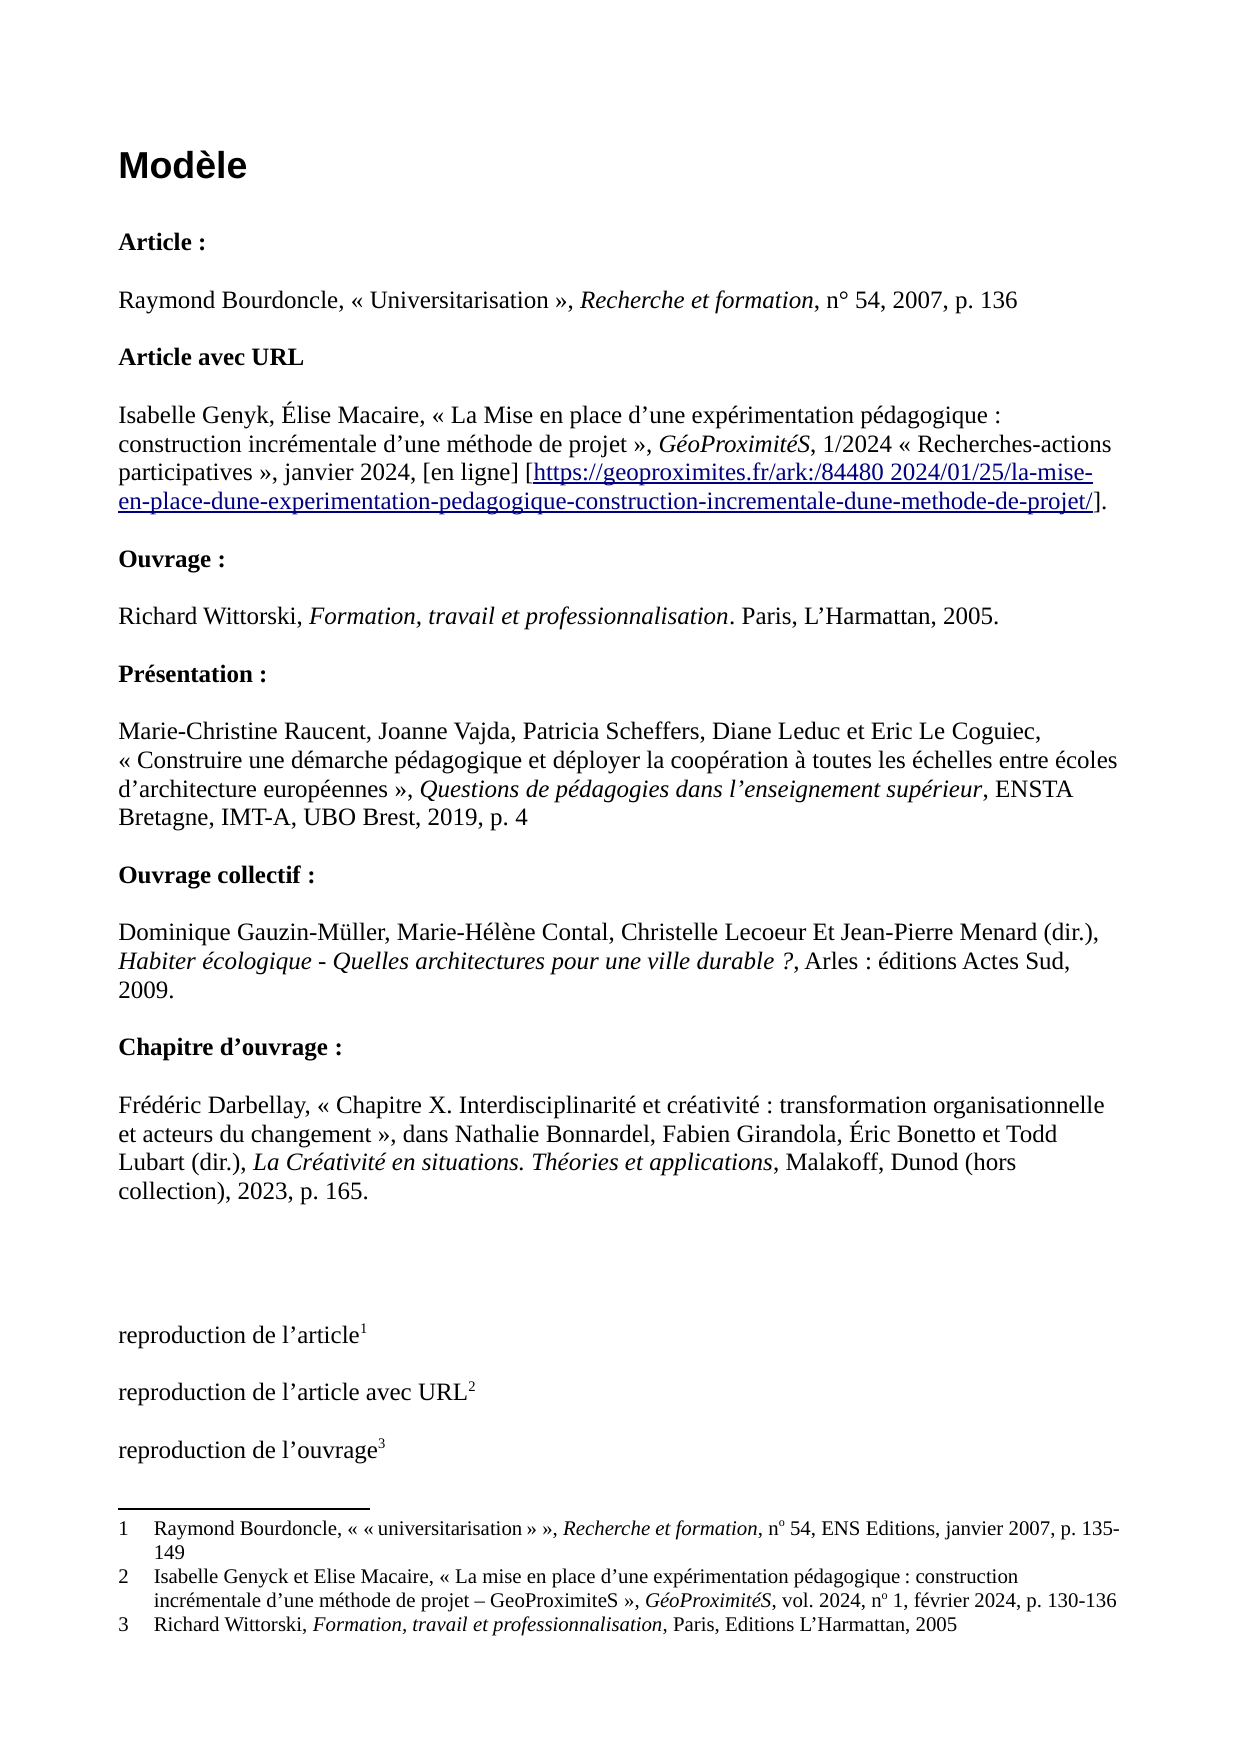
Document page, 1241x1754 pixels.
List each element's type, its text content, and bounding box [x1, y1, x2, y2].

text Chapitre d’ouvrage : [118, 1032, 1122, 1061]
text Marie-Christine Raucent, Joanne Vajda, Patricia Scheffers, Diane Leduc et Eric Le Coguiec, « Construire une démarche pédagogique et déployer la coopération à toutes les échelles entre écoles d’architecture européennes », Questions de pédagogies dans l’enseignement supérieur, ENSTA Bretagne, IMT-A, UBO Brest, 2019, p. 4 [118, 716, 1122, 831]
text reproduction de l’article avec URL [118, 1377, 1122, 1406]
text reproduction de l’ouvrage [118, 1435, 1122, 1464]
text Frédéric Darbellay, « Chapitre X. Interdisciplinarité et créativité : transformation organisationnelle et acteurs du changement », dans Nathalie Bonnardel, Fabien Girandola, Éric Bonetto et Todd Lubart (dir.), La Créativité en situations. Théories et applications, Malakoff, Dunod (hors collection), 2023, p. 165. [118, 1090, 1122, 1205]
text Ouvrage collectif : [118, 860, 1122, 889]
text Richard Wittorski, Formation, travail et professionnalisation. Paris, L’Harmattan, 2005. [118, 601, 1122, 630]
text Richard Wittorski, Formation, travail et professionnalisation, Paris, Editions L’Harmattan, 2005 [118, 1612, 1122, 1636]
text Raymond Bourdoncle, « Universitarisation », Recherche et formation, n° 54, 2007, p. 136 [118, 285, 1122, 314]
text Isabelle Genyk, Élise Macaire, « La Mise en place d’une expérimentation pédagogique : construction incrémentale d’une méthode de projet », GéoProximitéS, 1/2024 « Recherches-actions participatives », janvier 2024, [en ligne] [https://geoproximites.fr/ark:/84480 2024/01/25/la-mise-en-place-dune-experimentation-pedagogique-construction-incrementale-dune-methode-de-projet/]. [118, 400, 1122, 515]
text Présentation : [118, 659, 1122, 687]
text Article : [118, 227, 1122, 256]
text Ouvrage : [118, 544, 1122, 572]
text Isabelle Genyck et Elise Macaire, « La mise en place d’une expérimentation pédagogique : construction incrémentale d’une méthode de projet – GeoProximiteS », GéoProximitéS, vol. 2024, no 1, février 2024, p. 130-136 [118, 1564, 1122, 1612]
text reproduction de l’article [118, 1320, 1122, 1349]
text Article avec URL [118, 342, 1122, 371]
text Dominique Gauzin-Müller, Marie-Hélène Contal, Christelle Lecoeur Et Jean-Pierre Menard (dir.), Habiter écologique - Quelles architectures pour une ville durable ?, Arles : éditions Actes Sud, 2009. [118, 917, 1122, 1004]
text Raymond Bourdoncle, « « universitarisation » », Recherche et formation, no 54, ENS Editions, janvier 2007, p. 135-149 [118, 1516, 1122, 1564]
subtitle Modèle [118, 143, 1122, 186]
